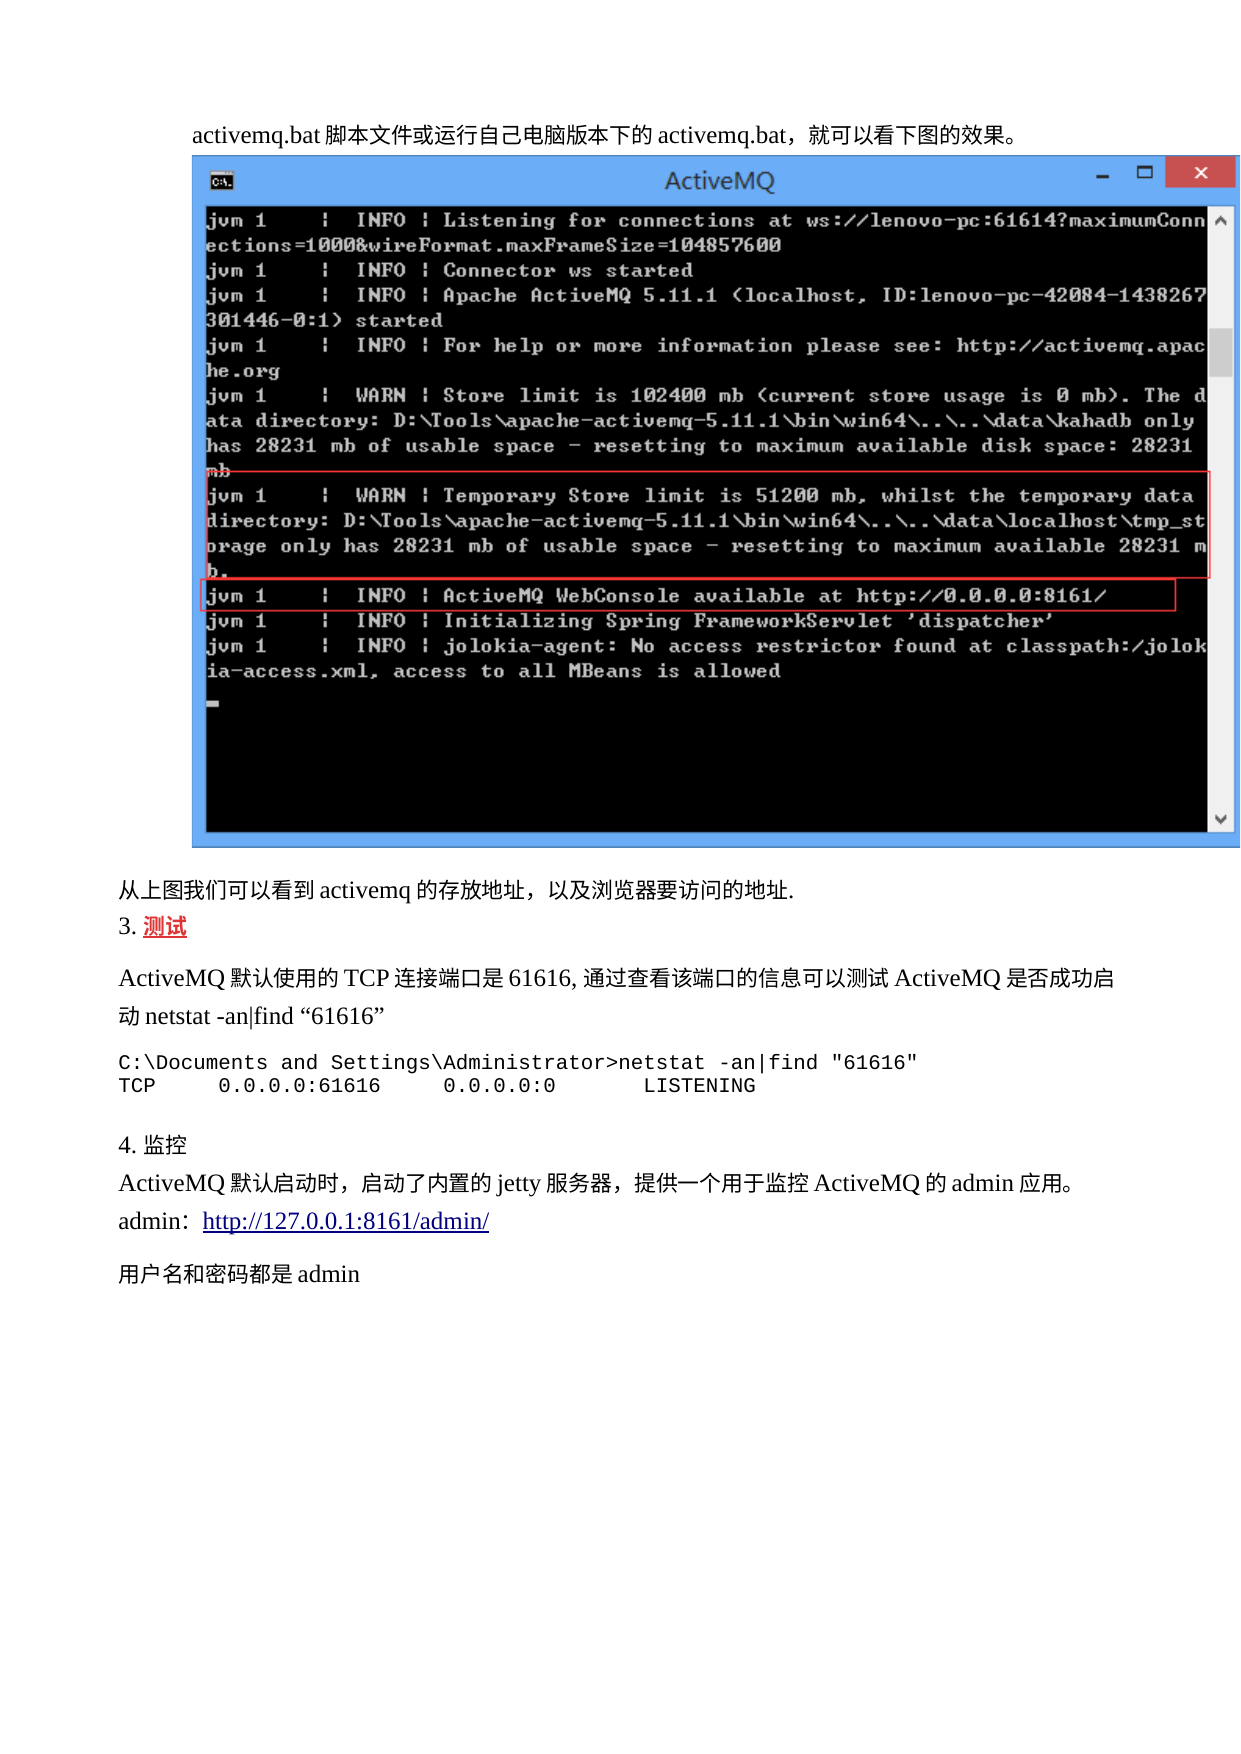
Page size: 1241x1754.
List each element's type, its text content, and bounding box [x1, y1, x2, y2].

text 4. 监控 ActiveMQ默认启动时，启动了内置的jetty服务器，提供一个用于监控ActiveMQ的admin应用。 admin：http://127.0.0.1:8161/admin/ [118, 1128, 1122, 1236]
picture [191, 155, 1241, 848]
text ActiveMQ默认使用的TCP连接端口是61616, 通过查看该端口的信息可以测试ActiveMQ是否成功启动 netstat -an|find “61616” [118, 961, 1122, 1031]
text 用户名和密码都是admin [118, 1257, 1122, 1288]
list activemq.bat脚本文件或运行自己电脑版本下的activemq.bat，就可以看下图的效果。 [162, 118, 1122, 853]
text TCP 0.0.0.0:61616 0.0.0.0:0 LISTENING [118, 1075, 1122, 1099]
text 从上图我们可以看到activemq的存放地址，以及浏览器要访问的地址. 3. 测试 [118, 873, 1122, 941]
text C:\Documents and Settings\Administrator>netstat -an|find "61616" [118, 1052, 1122, 1075]
